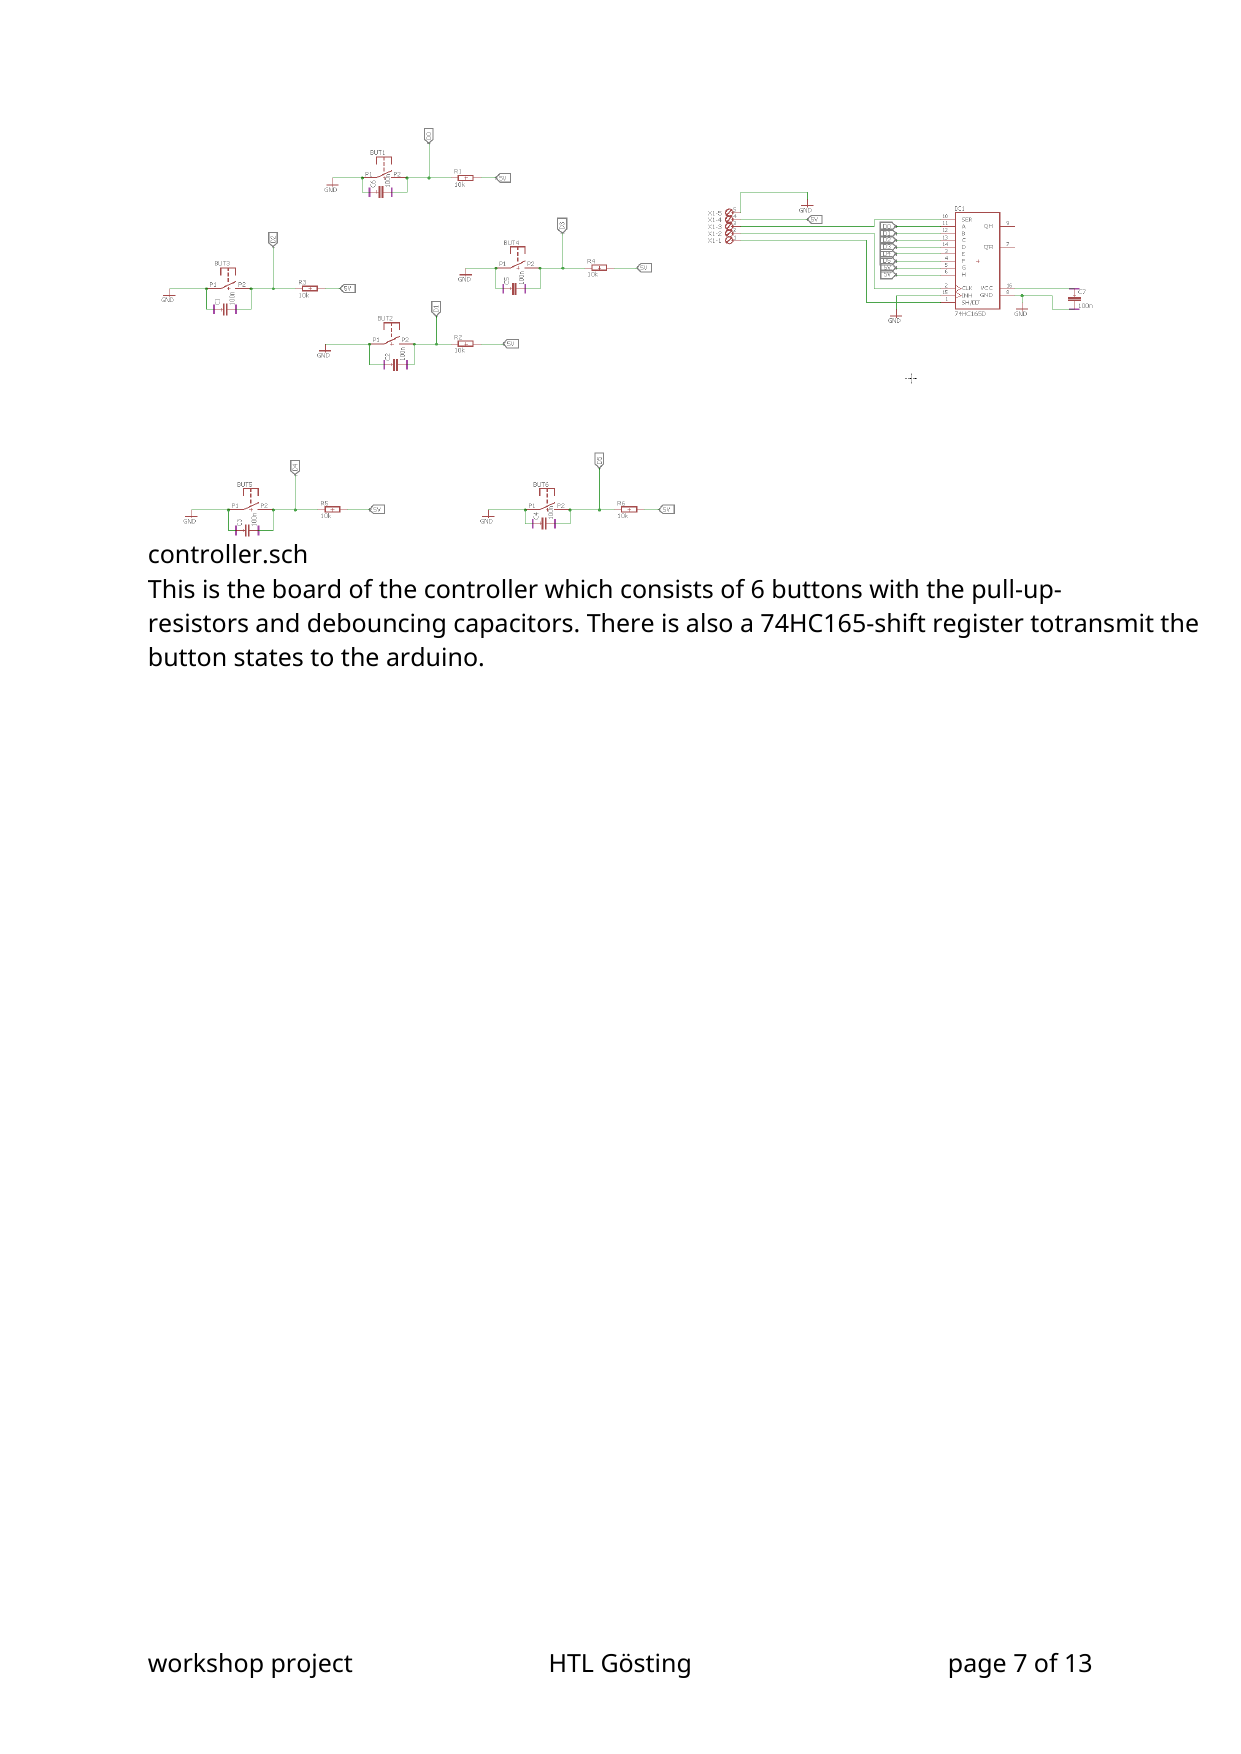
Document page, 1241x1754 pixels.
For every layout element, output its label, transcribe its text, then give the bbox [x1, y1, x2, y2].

picture [158, 127, 1097, 538]
text controller.sch [148, 118, 1240, 571]
text This is the board of the controller which consists of 6 buttons with the pull-up- resistors and debouncing capacitors. There is also a 74HC165-shift register totransmit the button states to the arduino. [148, 571, 1240, 673]
